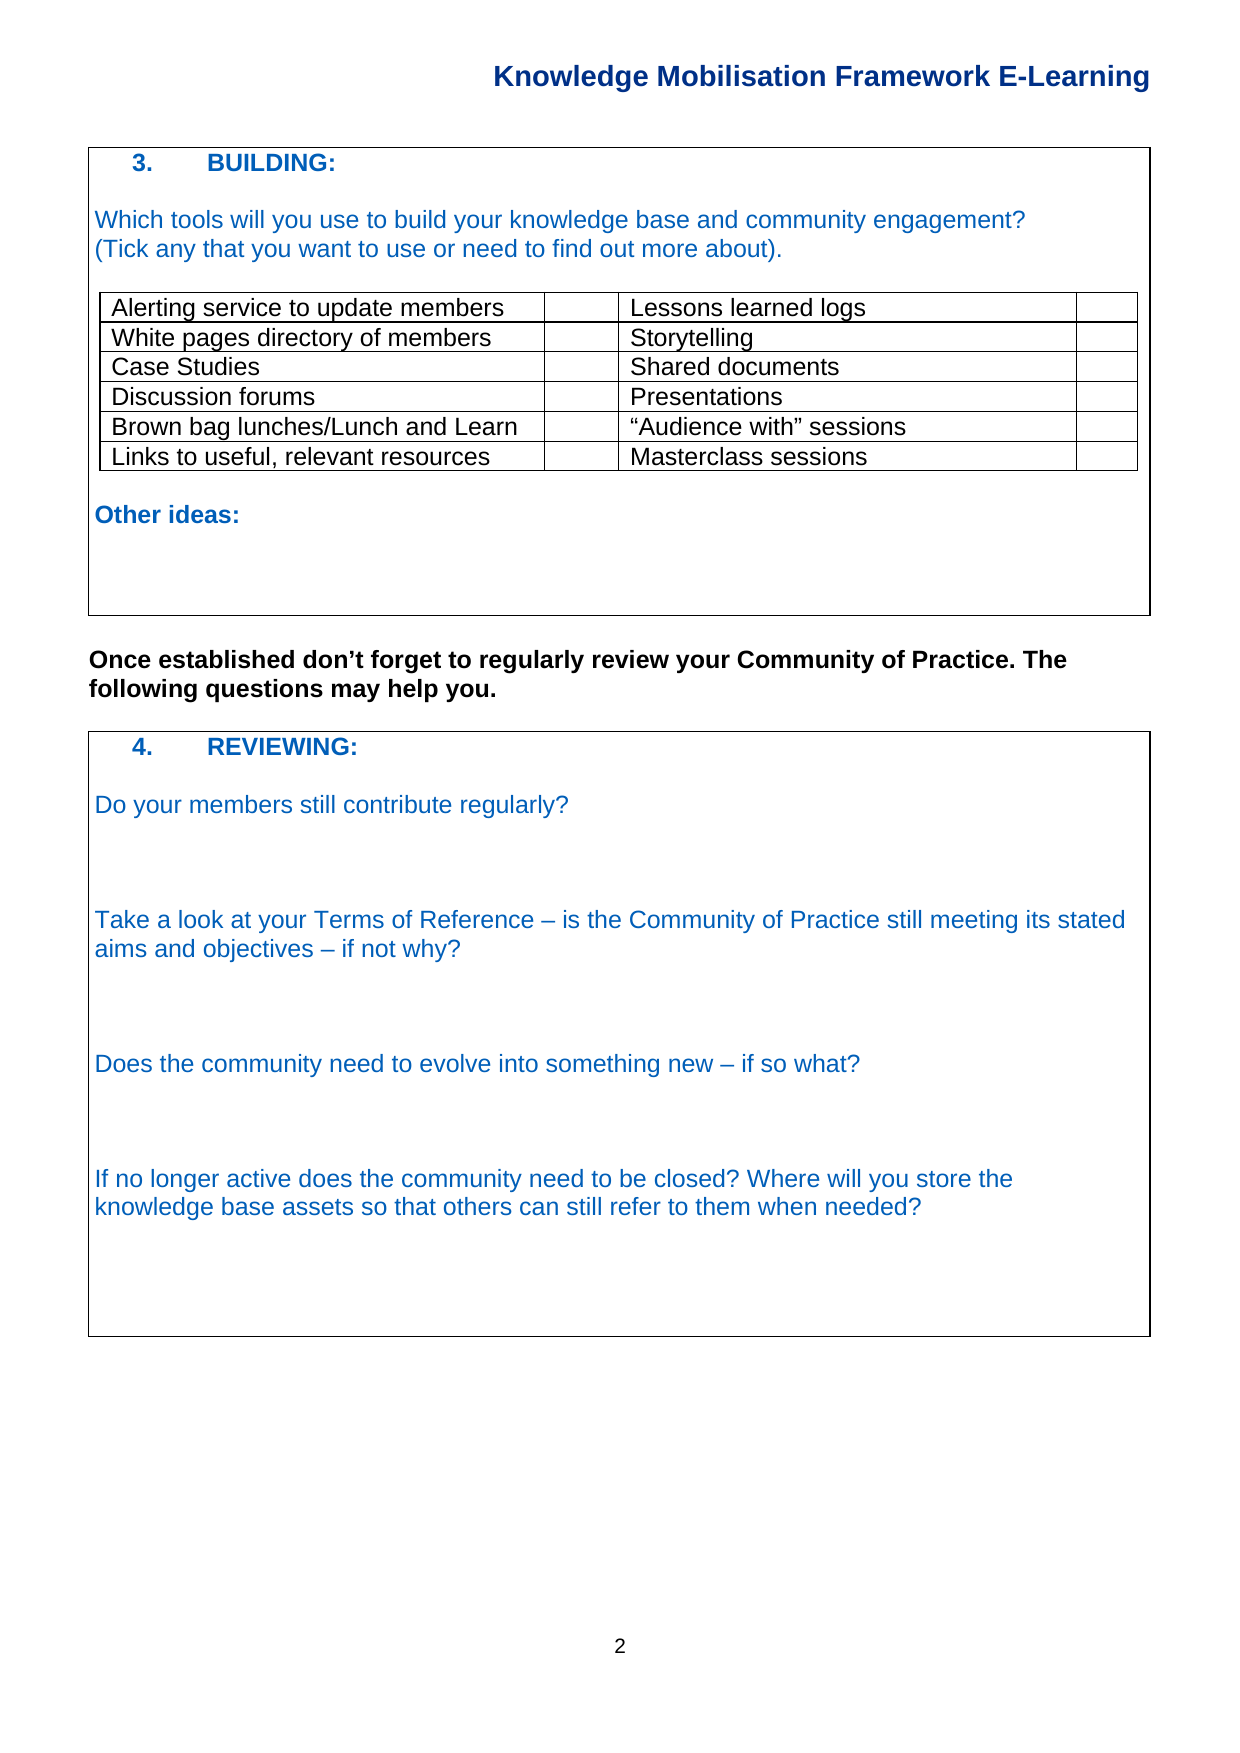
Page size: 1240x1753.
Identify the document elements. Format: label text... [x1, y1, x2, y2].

table_cell [1077, 352, 1137, 381]
table_cell [545, 352, 618, 381]
table_cell Presentations [619, 382, 1076, 411]
table_cell Links to useful, relevant resources [101, 442, 544, 470]
table_cell Shared documents [619, 352, 1076, 381]
table_cell [1077, 323, 1137, 351]
table_cell White pages directory of members [101, 323, 544, 351]
table_header BUILDING: Which tools will you use to build your knowledge base and community engagement? (Tick any that you want to use or need to find out more about). Other ideas: [89, 148, 1149, 615]
table_cell [1077, 412, 1137, 441]
text Once established don’t forget to regularly review your Community of Practice. The [89, 645, 1151, 674]
table_cell [545, 442, 618, 470]
table_cell [545, 323, 618, 351]
table_header [1077, 293, 1137, 321]
table_cell [545, 412, 618, 441]
table_cell Masterclass sessions [619, 442, 1076, 470]
table_header Alerting service to update members [101, 293, 544, 321]
table_cell Case Studies [101, 352, 544, 381]
table_cell Brown bag lunches/Lunch and Learn [101, 412, 544, 441]
table_header [545, 293, 618, 321]
table_cell [545, 382, 618, 411]
table_cell [1077, 382, 1137, 411]
table_cell “Audience with” sessions [619, 412, 1076, 441]
text following questions may help you. [89, 674, 1151, 731]
table_cell [1077, 442, 1137, 470]
table_header Lessons learned logs [619, 293, 1076, 321]
table_header REVIEWING: Do your members still contribute regularly? Take a look at your Terms of Reference – is the Community of Practice still meeting its stated aims and objectives – if not why? Does the community need to evolve into something new – if so what? If no longer active does the community need to be closed? Where will you store the knowledge base assets so that others can still refer to them when needed? [89, 732, 1149, 1336]
table_cell Discussion forums [101, 382, 544, 411]
table_cell Storytelling [619, 323, 1076, 351]
